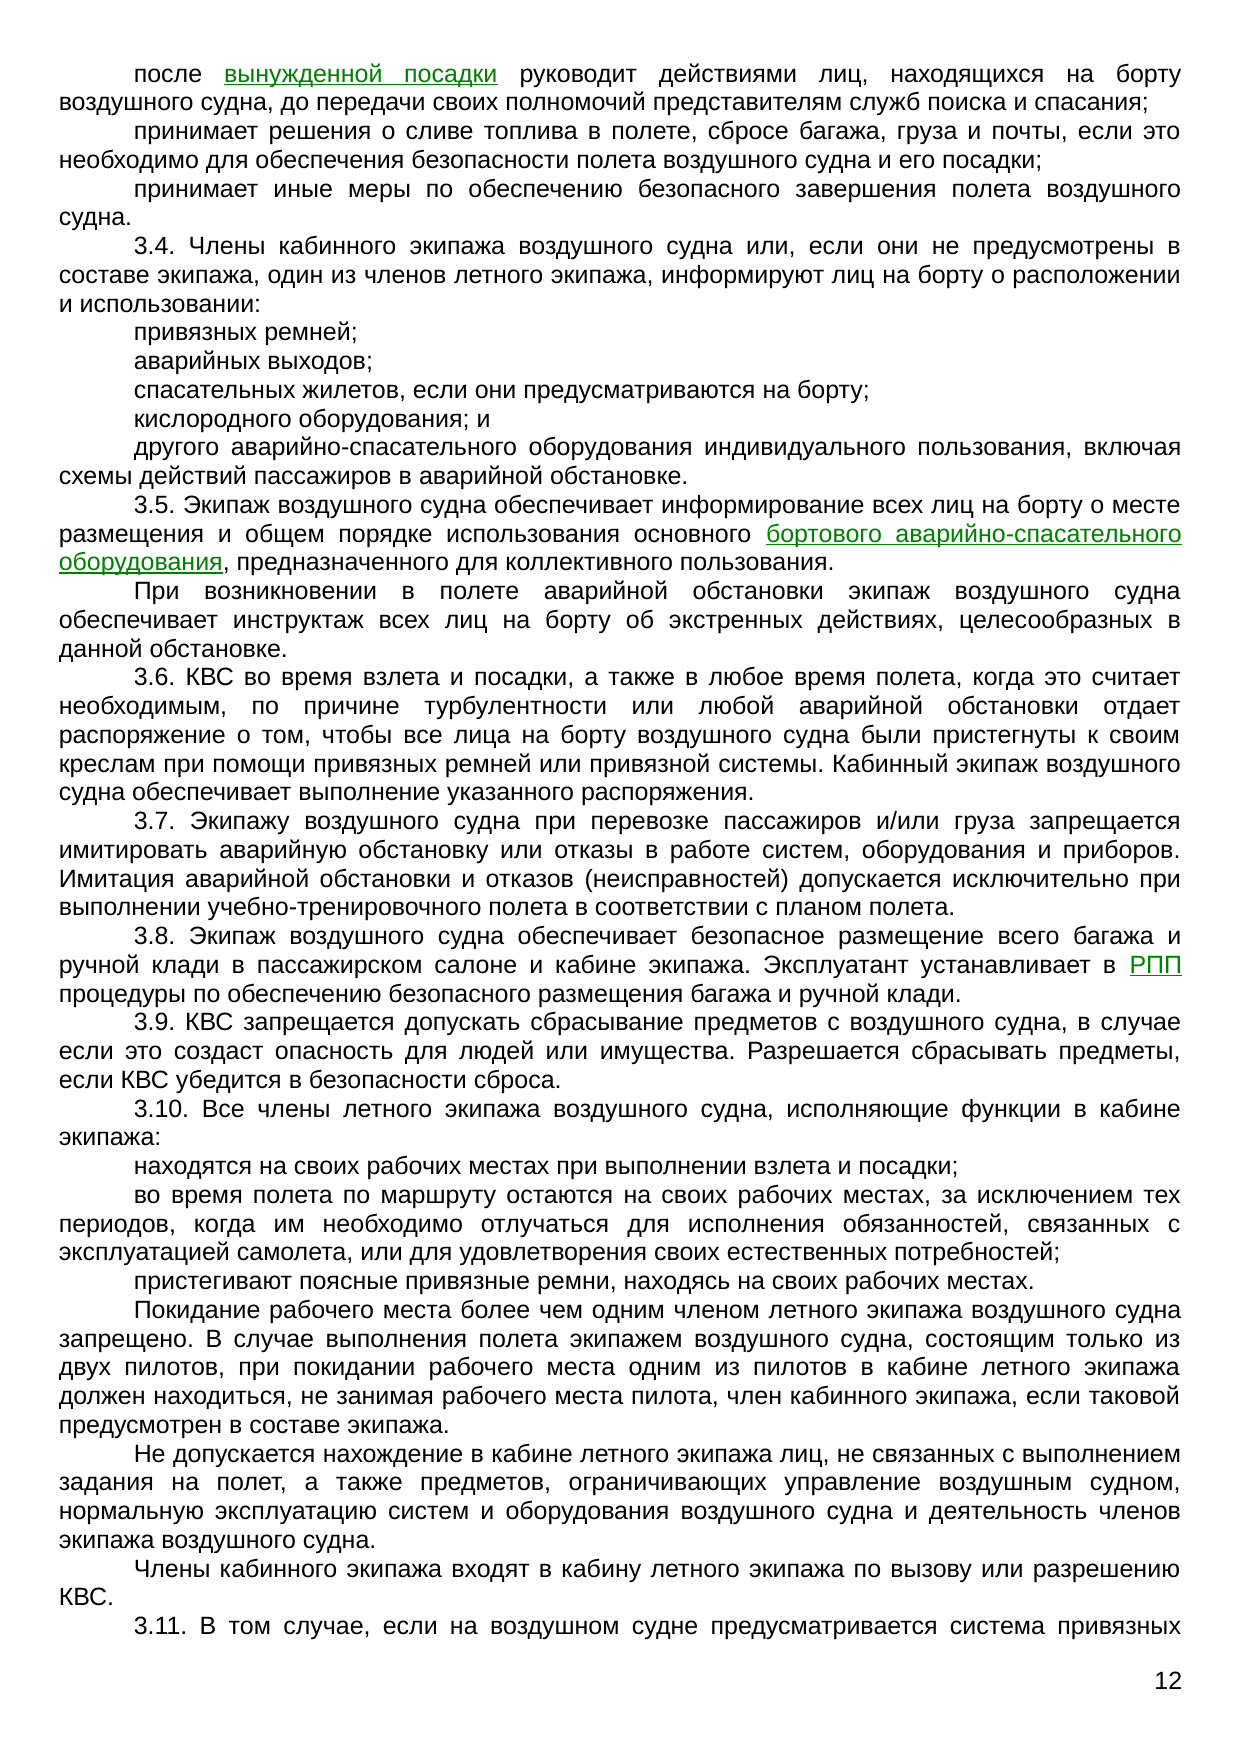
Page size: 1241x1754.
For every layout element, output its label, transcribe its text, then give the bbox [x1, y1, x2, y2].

text привязных ремней; [58, 317, 1182, 346]
text после вынужденной посадки руководит действиями лиц, находящихся на борту воздушного судна, до передачи своих полномочий представителям служб поиска и спасания; [58, 58, 1182, 116]
text спасательных жилетов, если они предусматриваются на борту; [58, 375, 1182, 403]
text 3.9. КВС запрещается допускать сбрасывание предметов с воздушного судна, в случае если это создаст опасность для людей или имущества. Разрешается сбрасывать предметы, если КВС убедится в безопасности сброса. [58, 1007, 1182, 1093]
text кислородного оборудования; и [58, 403, 1182, 432]
text принимает иные меры по обеспечению безопасного завершения полета воздушного судна. [58, 173, 1182, 231]
text другого аварийно-спасательного оборудования индивидуального пользования, включая схемы действий пассажиров в аварийной обстановке. [58, 432, 1182, 490]
text принимает решения о сливе топлива в полете, сбросе багажа, груза и почты, если это необходимо для обеспечения безопасности полета воздушного судна и его посадки; [58, 116, 1182, 173]
text пристегивают поясные привязные ремни, находясь на своих рабочих местах. [58, 1266, 1182, 1295]
text аварийных выходов; [58, 346, 1182, 375]
text во время полета по маршруту остаются на своих рабочих местах, за исключением тех периодов, когда им необходимо отлучаться для исполнения обязанностей, связанных с эксплуатацией самолета, или для удовлетворения своих естественных потребностей; [58, 1180, 1182, 1266]
text Члены кабинного экипажа входят в кабину летного экипажа по вызову или разрешению КВС. [58, 1553, 1182, 1611]
text 3.7. Экипажу воздушного судна при перевозке пассажиров и/или груза запрещается имитировать аварийную обстановку или отказы в работе систем, оборудования и приборов. Имитация аварийной обстановки и отказов (неисправностей) допускается исключительно при выполнении учебно-тренировочного полета в соответствии с планом полета. [58, 806, 1182, 921]
text При возникновении в полете аварийной обстановки экипаж воздушного судна обеспечивает инструктаж всех лиц на борту об экстренных действиях, целесообразных в данной обстановке. [58, 576, 1182, 662]
text Не допускается нахождение в кабине летного экипажа лиц, не связанных с выполнением задания на полет, а также предметов, ограничивающих управление воздушным судном, нормальную эксплуатацию систем и оборудования воздушного судна и деятельность членов экипажа воздушного судна. [58, 1438, 1182, 1553]
text 3.5. Экипаж воздушного судна обеспечивает информирование всех лиц на борту о месте размещения и общем порядке использования основного бортового аварийно-спасательного оборудования, предназначенного для коллективного пользования. [58, 490, 1182, 576]
text Покидание рабочего места более чем одним членом летного экипажа воздушного судна запрещено. В случае выполнения полета экипажем воздушного судна, состоящим только из двух пилотов, при покидании рабочего места одним из пилотов в кабине летного экипажа должен находиться, не занимая рабочего места пилота, член кабинного экипажа, если таковой предусмотрен в составе экипажа. [58, 1295, 1182, 1438]
text 3.4. Члены кабинного экипажа воздушного судна или, если они не предусмотрены в составе экипажа, один из членов летного экипажа, информируют лиц на борту о расположении и использовании: [58, 231, 1182, 317]
text находятся на своих рабочих местах при выполнении взлета и посадки; [58, 1151, 1182, 1180]
text 3.6. КВС во время взлета и посадки, а также в любое время полета, когда это считает необходимым, по причине турбулентности или любой аварийной обстановки отдает распоряжение о том, чтобы все лица на борту воздушного судна были пристегнуты к своим креслам при помощи привязных ремней или привязной системы. Кабинный экипаж воздушного судна обеспечивает выполнение указанного распоряжения. [58, 662, 1182, 806]
text 3.10. Все члены летного экипажа воздушного судна, исполняющие функции в кабине экипажа: [58, 1093, 1182, 1151]
text 3.8. Экипаж воздушного судна обеспечивает безопасное размещение всего багажа и ручной клади в пассажирском салоне и кабине экипажа. Эксплуатант устанавливает в РПП процедуры по обеспечению безопасного размещения багажа и ручной клади. [58, 921, 1182, 1007]
text 3.11. В том случае, если на воздушном судне предусматривается система привязных [58, 1611, 1182, 1640]
